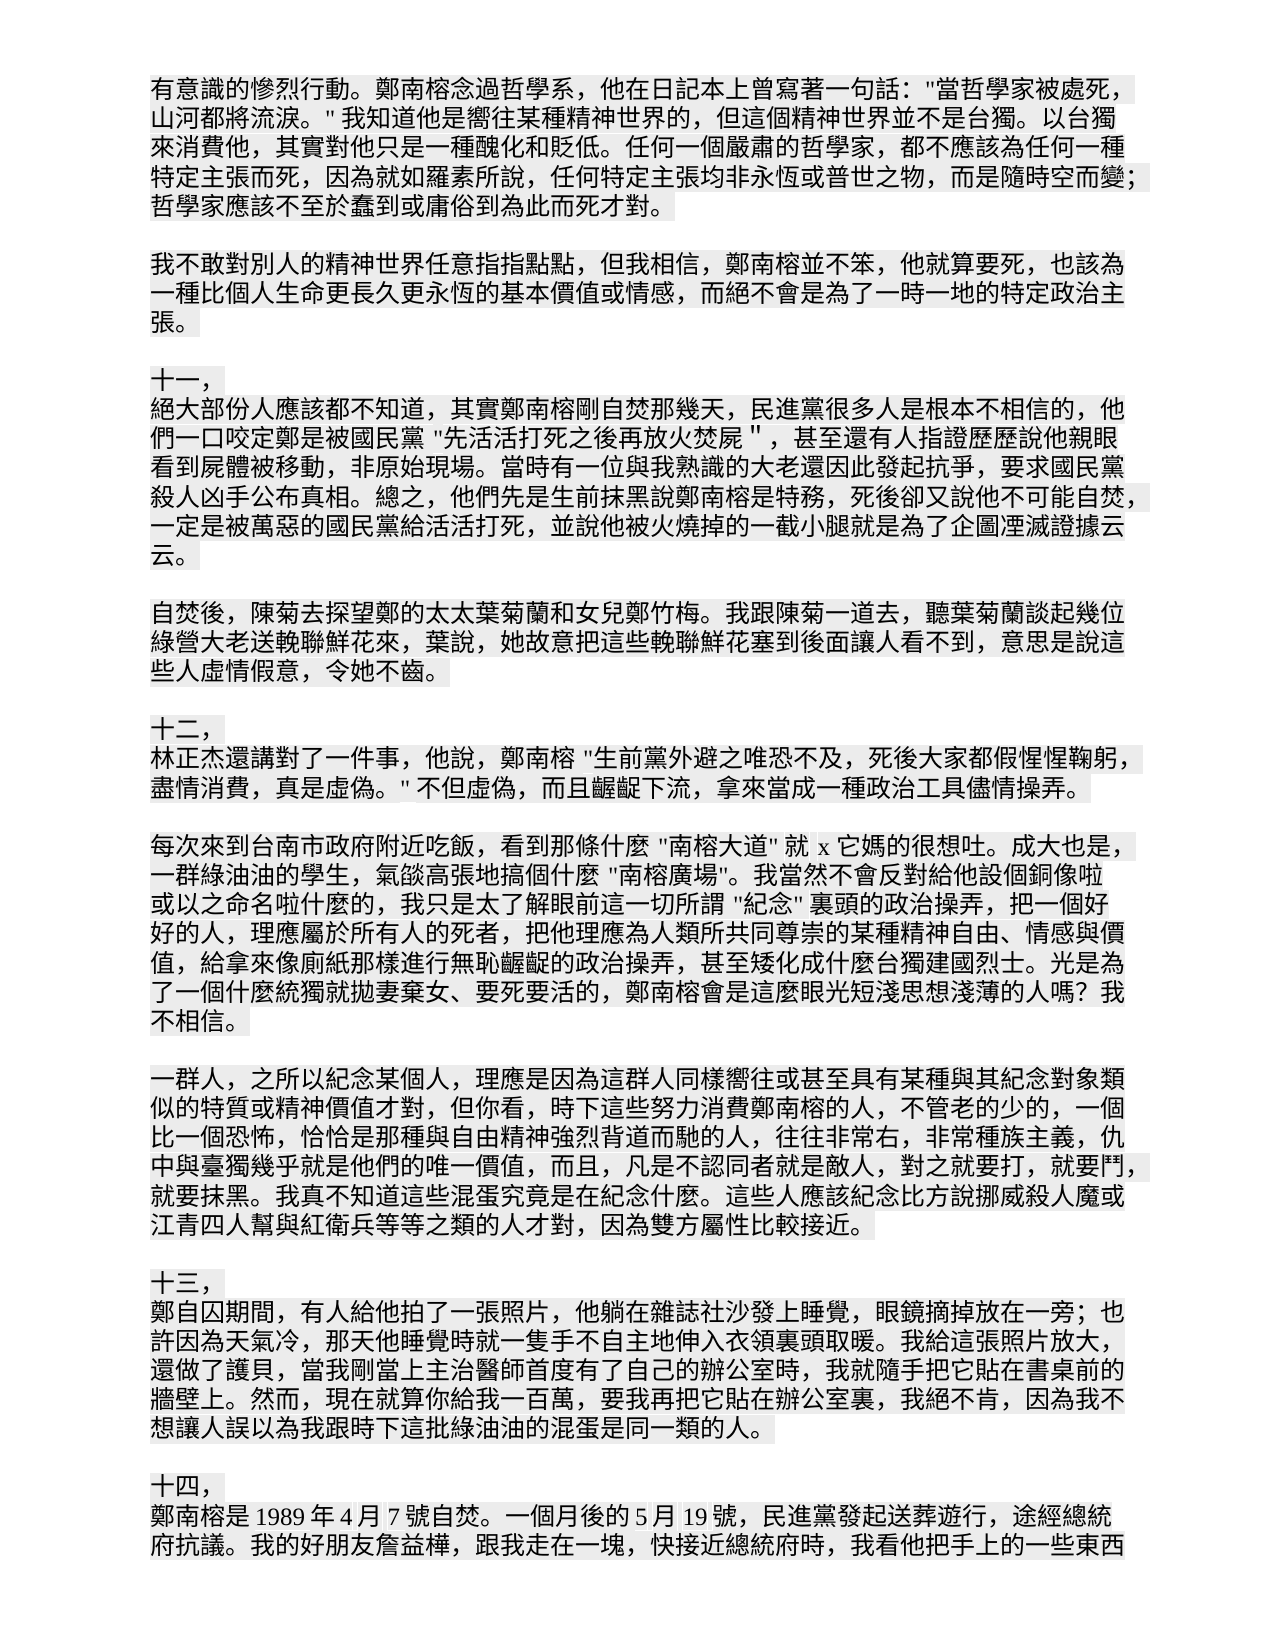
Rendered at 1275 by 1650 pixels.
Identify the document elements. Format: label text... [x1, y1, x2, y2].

text 柯恩兄弟在 "一個正經好人" 裏頭有句話說道："當真理被謊言取代，所有的希望都將灰飛煙滅。" 台灣政治，我無言了。對於那些口舌伶巧、利慾薰心、行事不擇手段的綠油油生物，我只有一個恨字。我常納悶，這些人為惡究竟有沒有個極限？到底有沒有什麼惡事是他們無論有多大的私利都不會願意去做的？有沒有什麼謊言是他們無論如何都說不出口的？ 對於這個同樣綠油油、低能敗德、喧囂虛榮的恐怖社會，我亦無話可說，由衷厭惡；只希望有生之年，能離它離得越遠越好。這既是初衷，亦是始終；人們若是那光，我寧可是那黑暗，不負同一軛。但願有一天，提到陳真，島上眾人再也無人聽聞。 至於親朋好友們，諸位心意心領，來日來世再報，就請容我繼續用自己的方式存活；無謂的議論與社交，老話一句，就請當做我已經死了，不用算我一份。題外話。 之所以上來打算說一些話，是因為看到有人轉貼林正杰。我想為死者鄭南榕說上幾句肺腑。 一， 林正杰說得沒錯，黨外時代，黨外人士普遍把鄭南榕當爪爬仔看，到處是這樣的耳語。原因無它，因為，第一，他是外省人，非我族類，其心必異，其心可誅；第二，他太敢、太衝了，百無禁忌，若不是爪爬仔，誰敢如此不要命？他們說，鄭南榕之所以敢突破各種禁忌的原因，就是要幫情治單位引蛇出洞，以便把激進的黨外人士給一網打盡。時下幾位綠營大老，當時不止一次如此跟我告誡，叫我要提防這個外省人，說鄭南榕在黨外沒什麼人脈，卻異常勇敢，一定是情治單位派來臥底釣魚的，務必小心別中計。 許多檯面人物一方面滿口 "理想"，努力煽動群眾抗爭，藉以累積所謂個人政治資源，進而名利雙收，搶得一官半職；一方面卻又經常抹黑、指控或貶損這些膽敢反抗的人。例如所謂街頭抗爭，誰敢以身試法走進禁區或跨越界線，帶頭的政治人物往往就會大喊 "大家冷靜冷靜，注意爪爬仔！這是國民黨情治單位的陰謀，大家千萬不要中計。" 對於我的不滿，他們經常回應我說，你年紀小不懂事，不知政治險惡。但我看，險惡的應該是這樣一些人的心態與嘴臉，乃至好話說盡，壞事做絕，表面上說一套光鮮亮麗，滿口漂亮話，私底下卻又完全是另一種嘴臉。 二， 大約是1987年吧，鄭南榕是第一位公開喊出台獨的黨外人士。八零年代初期，台獨仍是絕對禁忌，輕則黑牢伺候，重則是會出人命的，因此，包括當今台獨急先鋒的長老教會，把台獨當聖經看，當時也都努力撇清台獨，更不用說窩囊到爆的民進黨了。那時候，社會上對民進黨稍有台獨疑慮或指控時，民進黨的典型回應往往是："請不要污衊我們 (的愛國心)，我們只是要爭民主。" 在這樣一種恐怖氛圍底下，鄭南榕卻公開在演講台上喊出："我是鄭南榕，我主張台灣獨立。" 那時候，我雖是大學生，但同時也在黨外雜誌社工作，黨外圈內立即一片耳語抹黑與嘲笑。有些政治檯面人物後來裝模作樣地對鄭南榕造神、紀念、感念等等，其實事實完全不是這樣。他們說鄭是爪爬仔，要不就說他腦袋進水，秀逗了，所以才不要命了；講起他可能秀逗，有幾位大老 (姑隱其名) 當時還當我的面講得樂不可支，把鄭南榕當成笑話看，當成人格異常或腦袋有洞的人那樣嘲笑取樂。 幾個月後，在一次史無前例的校園抗爭集會演講中，我無預警地站上講台，學著鄭南榕的口吻說："請台下的情治人員準備好你的錄音機，因為我接下來要講一些重要的話"，然後我就講說："我叫陳真，我主張台灣獨立"。話一講完，一同發起這次抗爭集會的同學有人馬上在後台大喊說 "完蛋了！陳真失控了！" "趕快把他拉下來。"。 那天集會後，我恍恍惚惚走路回我租來的住處，腦袋一片空白，沒什麼特別的情緒，就只是零零碎碎地想到自己長年在校園裏四面楚歌百般誤解的孤單痛苦，幾乎所有人把我當成暴力陰謀份子看；慢慢有了幾位同志，現在自己卻又幹出自我毀滅的事，想到前方路途艱難，感覺人生渺茫。 隔天，吃完午飯回來，我住的房間被人闖入，翻箱倒櫃，大肆破壞，而且還打傷我收養的兩條狗。接著連續幾天，發現有兩輛 "休旅車" 毫無原由地總在我後面亦步亦趨地跟著，晚上就在樓下守夜，似乎刻意要讓我知道我被釘梢跟蹤。我問一位跟李敖一起坐過牢的前輩這是在幹啥，他說這是要逮人的前兆，防止你跑了。當然，我後來什麼事也沒有，真正因為台獨而被以 "煽惑內亂罪" 移送是一兩年後 (1989年) 的事了，那是另外一些活動所致。 在這不久之後，我也離開了黨外雜誌社。離開之前，倒也經歷了跟鄭南榕類似的抹黑，圈子裏開始有人說我是國民黨派來臥底的，所以才會如此不要命。我的部份沒什麼公眾意義，不值得議論，只是讓我很訝異的是，後來，幾位相關人士跟我透露內情說，散播這個抹黑謠言的人竟然是國民黨的一位職業學生，真正的爪爬仔。更不可思議的是，這位特務學生，竟然被某本所謂學運的書抬舉成為學運領袖！媽的，我真不敢相信我的眼睛。不過，媒體要捧誰貶誰，其實都是可以料想得到的。這類事情陰暗複雜，難以三言兩語說清，略過不表。 三， 林正杰說，鄭南榕 "只不過" 刊登了 "許世楷的 [ 台灣國憲法]，說穿了，爭取雜誌發行量"。 這話絕非事實。如前所說，台獨在那時候是非常恐怖的禁忌，連提都不能提。不信的話，我舉個例，各位不妨去找出江蓋世的 "台獨行軍" 報導。我參加過幾次，每次都是小貓兩三隻，不是形容詞，就真的只有寥寥幾人。原因無它，因為台獨在當時是絕對禁忌。對於江蓋世的 "台獨行軍"，除了民眾日報及自立晚報，其它報紙不可能敢報導。當時言論尺度最勇猛的當然就是民眾日報，但是，當它刊出遊行布條的照片時，那張照片竟然把布條上的幾個字給抹除了，原本寫著 "台灣人有主張台灣獨立的自由"，"台灣獨立" 四個字不見了，變成 "台灣人有主張____的自由"。 江蓋世的 "台獨行軍，基本上是強調台獨理應是一種言論自由，不應繩之以法，不應妖魔化。這樣一種訴求尚且如此恐怖犯大忌，更不用說刊載留日學者許世楷的 "台灣新憲法草案" (不是什麼 "台灣國憲法")，那等於是不僅 "主張台獨" (而不是僅僅強調其言論自由)，而且還 "著手實行台獨"。依這罪名，至少十幾年重罪絕對免不了。因此，這樣的行為絕對不只是林正杰講的 "只不過是刊登了" 什麼 "而已"。更不可能會有人為了衝雜誌業績想賺錢而寧可讓自己去坐一輩子的黑牢，會有這麼笨的商人嗎？把鄭南榕說成是一個想爭取雜誌發行量才高喊台獨者，這樣一種人格指控很不應該，因為它根本不是事實。 四， 時空不同，意義不同，你現在覺得"沒什麼"、覺得 "只不過什麼而已" 的事，在另一個時空下卻有可能得人頭落地。 舉個例：台灣第一次大規模群眾運動是1986年5月19號的 "519反戒嚴綠色行動"，就是鄭南榕所發起，揚言要到總統府抗議。依戒嚴法，聚眾抗爭是唯一死刑罪，更不用說還膽敢到蔣經國統治下的總統府抗議，那簡直是不要命了，那差不多就等於是時下北韓人說要去找金正恩抗議一樣。 我也參加了這次反戒嚴活動，而那卻也是我生平第一次同時也是唯一一次寫下遺書，因為我覺得此行後果難料，氣氛太恐怖了，很難全身而退。戒嚴令底下，誰知道參與者下場將如何？當時，開槍鎮壓的傳言四起。就我所知，劉峰松那次也寫下遺書，做好一去不回的打算。 記得那天半夜兩點，在高雄的三鳳宮前廣場集合，坐大巴士北上。黃昭輝是我們這輛車的帶頭者，他一路上教導大家若遇到鎮壓或開槍時應如何應變，應如何保護好頭部等等。我無心聆聽，光看著窗外發呆，看著黑夜中迅速往後拋去的樹影，心裏說不上害怕，只覺得茫然，孤獨，一種恍如隔世的時空異樣感。 活動前幾天，警備總部找我約談，威脅利誘，希望我不要參加。517 那一天晚上，有一位在228事變中幾乎被滅門、死了幾位叔叔伯伯包括自己父親的受難者家屬，得知我將參加的消息，竟連夜從中北部跑來高雄找我，要我打消念頭，因為他似乎相信我將一去不回。他說，我這一去，人生前途就註定毀了。我說我心意已決。 這個例子只是要說，這個年代 "沒什麼" 的舉動，在另一個時空下卻很可能致命。 五， 很多人不喜歡鄭南榕，因為老臭著一張臉。老實說，我也不是很喜歡他，我不是很喜歡具有使命感的人。我喜歡柔，不喜歡剛，喜歡柔情，勝於俠骨，當然，兩者能兼具最好。但是，不管你喜不喜歡鄭南榕，你都不能否認他過人的勇氣以及重大貢獻。林正杰說鄭南榕是一個彷彿無足輕重的 "黨外邊緣人"，這話完全不是事實。鄭南榕在言論自由以及在集會結社自由等等方面都是開創者。在這島上，甚至可以這麼說，自由簡直就是由他而誕生。如果連鄭南榕都只是黨外無足輕重的 "邊緣人"，那麼，我敢說，黨外幾乎所有人就根本連個屁也不是了。 一個人的某種公眾意義，當然不是看他的權位高低或當下知名度，而是看他的言行長久之後所可能產生的影響。如今世人都知道蘇格拉底，但誰還會記得當年判他死刑、那些位高權重的達官貴人？ 六， 黨外那年代，所謂 "同志"，往往一個比一個窩囊，空話滿天飛，很少有像鄭南榕這樣言行一致而且勇於執行的人，硬是給高壓統治下的台灣，打開一片自由天地。就連向來自大的李敖都曾說，當鄭南榕找他辦雜誌時，一來就說要 "爭取100% 的言論自由" (鄭南榕創辦的 "時代雜誌" 口號)。李敖說他聽了心裏想，也許爭取個5%、8%的言論自由吧，這小子竟有雄心說要爭取100%。 當時黨外雜誌一大堆，絕大多數品質很差，甚至存心造謠胡扯衝業績賺錢，但是，鄭南榕的 "時代雜誌" 肯定是當時所有黨外雜誌水平最高的。當時所有黨外雜誌，我幾乎每一期每一本全都看過。依我看，沒有一本雜誌的言論品質及突破禁忌等等方面能比得上鄭南榕的 "時代雜誌"。他不但罵國民黨，連蔣家也敢罵，對於同志照樣不假辭色，是一本在真正意義上具有一定是非標準與批判能力的刊物。黨外的民代及大小政客，鄭南榕的 "時代雜誌" 更是照樣批評。 有個小趣聞，不妨一提。我曾提起羅文嘉等人當年在台大的所謂 "學運"。當年各校的許多所謂 "學運" 是會笑掉人家大牙的，對外的標準台詞往往是："我們很清純哦，我們不談政治哦，我們只談校園民主"。我在1988年自立早報創刊時寫過一些文章，批評這類所謂 "不談政治、只談校園民主" 的 "清純學運"，我說，校園哪有什麼民不民主的問題？那些什麼 "學生會普選" 的議題本身無甚意義，唯有當社會整體民主化，校園自然就會有它該有的自由空氣；撇清政治只是一種懦弱的藉口，無關乎什麼清不清純。 記得當時羅文嘉他們在台大不知道弄了一個什麼活動，鄭南榕在雜誌上報導了這件事，結果這些清純的學運領袖們竟然寫信來雜誌社抗議，威脅往後不得再 "擅自" 報導，否則將切斷一切連繫云云。鄭南榕公開寫了篇文章回應說，我們連軍警特的威脅都不怕，怎麼會怕你們連不連繫？文章標題是："敢做就不要當縮頭烏龜"。 七， 林正杰說，鄭南榕當時 "孤家寡人，財務吃緊"，所以才來辦雜誌，簡單說就是為了錢。但這不是事實。其它大部份黨外雜誌為了賺錢，確實如此亂搞，但鄭南榕是在賣命玩命，絕不是為錢。他連命都不要，怎麼會只是為了錢？而且，他也不是 "孤家寡人"，那時他女兒鄭竹梅恐怕都已經念小學了，怎麼會孤家寡人？你認不認同他的思想是一回事，但若說他辦雜誌或政治言論不設限是因為"財務吃緊" 想賺錢，那既不是事實，更不厚道，可以說就是人格抹黑。 八， 林正杰說，鄭南榕被判刑後 "很害怕"。我想請問，他連死都不怕，他還怕什麼？他如果害怕，乖乖配合國民黨、痛改前非，不就一切沒事了？甚至還能因此吃香喝辣不是嗎 (就如同這年頭大家爭相在言行上跟綠營拉上關係一樣)，何必拋妻棄女選擇自焚？而且，自焚是所有自殺行為中，致死率最高同時也是痛苦指數最高的一種方法。 林正杰還說，鄭揚言自焚到真的自焚之間有一兩個星期的時間，卻沒有一個 "真正的朋友" 來把他辦公桌下的汽油桶拿走。我不知道這段話是要暗示什麼。鄭南榕個性剛烈，別說朋友，就算是太太葉菊蘭也不敢把那桶汽油拿走。 鄭南榕宣布要以死相抗後，在雜誌社自囚了 71天 (不是林正杰說的一兩星期，而是兩個多月)。吃喝睡完全都在雜誌社裏頭，等待國民黨的拘提。他自囚期間，一些黨外人士輪班去保護他。當他宣布 "over my dead body" (抵死不從) 時，我那時候正在籌組台灣第一個兒童福利團體，同樣搞得政治上滿城風雨，因為兒童人權在當時也犯大忌。"人權" 兩個字都不允許你提了，你還講 "兒童人權"，豈不是要自討苦吃。我當時發表一篇台灣兒童人權報告，在北美洲台灣人醫師協會 (NATMA) 得獎，還被聯合國的一篇報告所引用，國民黨認為我詆毀了黨國的美好形象。1989年4月4日兒童節，我發起示威遊行，擔任總指揮，要求開辦兒童醫療保險以及五歲以下重症兒童免費醫療。 當時，有個女學生跑來找我，說想邀我一起去時代雜誌社輪班，阻止國民黨來抓鄭南榕。我說好，但我說我得先忙完這場兒童節示威後再說。當時參與遊行的群眾約50幾人，一路上荷槍實彈的警察、便衣特務卻高達兩百多人。抗爭結束後，那個女學生又打電話來，約好過兩天就去雜誌社，輪班保護鄭南榕，防止悲劇發生。沒想到，兩天後，4月7號那一天，一堆電話就響了，說鄭南榕自焚了。 我要說的是，就算我去到現場輪班，我也不可能把他的汽油桶拿走，但這並不意味著我內心希望他死，也不意味著我們只是在利用他。 九， 把鄭南榕說成 "害怕" 被判刑、說成財務不佳想靠火辣言論賺錢，這完全不是事實。 我常跟人提起一件事，這事是劉峰松老師跟我說的。他說他去探望鄭南榕，希望他不要有過激反應。劉峰松說，鄭南榕卻告訴他，國民黨長年以來抓人關人殺人，以為大家會怕。鄭南榕用台語說，"國民黨這一招，到我鄭南榕這裏就要給我擋下來"，意思是說，這一招對我鄭南榕是行不通的，這一招到我這裏就失效了，因為我根本不怕死，於是也才有後來 "over my dead body" 那句話，表示抵死不從，絕不會被逮捕的決心。鄭南榕說，"國民黨只能抓到我的屍體，絕不會抓到我的人"。 我常想起那天晚上在路邊一個賣豆花的攤位上，劉峰松見完鄭南榕之後跟我說的這句話。劉老師邊說邊學著鄭南榕比手勢，在肚子前比出 "給我擋下來" 的手勢，讓我印象很深。總之，鄭南榕不是那種講空話的人，他說要死，就一定會尋死。 十， 林正杰倒是說對了一件事，鄭南榕不一定是個具有充份台獨熱情的人。 他的死，具有充份的自主意識，不是糊里糊塗的死，而是自囚在雜誌社 71 天之後的一種有意識的慘烈行動。鄭南榕念過哲學系，他在日記本上曾寫著一句話："當哲學家被處死，山河都將流淚。" 我知道他是嚮往某種精神世界的，但這個精神世界並不是台獨。以台獨來消費他，其實對他只是一種醜化和貶低。任何一個嚴肅的哲學家，都不應該為任何一種特定主張而死，因為就如羅素所說，任何特定主張均非永恆或普世之物，而是隨時空而變；哲學家應該不至於蠢到或庸俗到為此而死才對。 我不敢對別人的精神世界任意指指點點，但我相信，鄭南榕並不笨，他就算要死，也該為一種比個人生命更長久更永恆的基本價值或情感，而絕不會是為了一時一地的特定政治主張。 十一， 絕大部份人應該都不知道，其實鄭南榕剛自焚那幾天，民進黨很多人是根本不相信的，他們一口咬定鄭是被國民黨 "先活活打死之後再放火焚屍＂，甚至還有人指證歷歷說他親眼看到屍體被移動，非原始現場。當時有一位與我熟識的大老還因此發起抗爭，要求國民黨殺人凶手公布真相。總之，他們先是生前抹黑說鄭南榕是特務，死後卻又說他不可能自焚，一定是被萬惡的國民黨給活活打死，並說他被火燒掉的一截小腿就是為了企圖凐滅證據云云。 自焚後，陳菊去探望鄭的太太葉菊蘭和女兒鄭竹梅。我跟陳菊一道去，聽葉菊蘭談起幾位綠營大老送輓聯鮮花來，葉說，她故意把這些輓聯鮮花塞到後面讓人看不到，意思是說這些人虛情假意，令她不齒。 十二， 林正杰還講對了一件事，他說，鄭南榕 "生前黨外避之唯恐不及，死後大家都假惺惺鞠躬，盡情消費，真是虛偽。" 不但虛偽，而且齷齪下流，拿來當成一種政治工具儘情操弄。 每次來到台南市政府附近吃飯，看到那條什麼 "南榕大道" 就 x 它媽的很想吐。成大也是，一群綠油油的學生，氣燄高張地搞個什麼 "南榕廣場"。我當然不會反對給他設個銅像啦或以之命名啦什麼的，我只是太了解眼前這一切所謂 "紀念" 裏頭的政治操弄，把一個好好的人，理應屬於所有人的死者，把他理應為人類所共同尊崇的某種精神自由、情感與價值，給拿來像廁紙那樣進行無恥齷齪的政治操弄，甚至矮化成什麼台獨建國烈士。光是為了一個什麼統獨就拋妻棄女、要死要活的，鄭南榕會是這麼眼光短淺思想淺薄的人嗎？我不相信。 一群人，之所以紀念某個人，理應是因為這群人同樣嚮往或甚至具有某種與其紀念對象類似的特質或精神價值才對，但你看，時下這些努力消費鄭南榕的人，不管老的少的，一個比一個恐怖，恰恰是那種與自由精神強烈背道而馳的人，往往非常右，非常種族主義，仇中與臺獨幾乎就是他們的唯一價值，而且，凡是不認同者就是敵人，對之就要打，就要鬥，就要抹黑。我真不知道這些混蛋究竟是在紀念什麼。這些人應該紀念比方說挪威殺人魔或江青四人幫與紅衛兵等等之類的人才對，因為雙方屬性比較接近。 十三， 鄭自囚期間，有人給他拍了一張照片，他躺在雜誌社沙發上睡覺，眼鏡摘掉放在一旁；也許因為天氣冷，那天他睡覺時就一隻手不自主地伸入衣領裏頭取暖。我給這張照片放大，還做了護貝，當我剛當上主治醫師首度有了自己的辦公室時，我就隨手把它貼在書桌前的牆壁上。然而，現在就算你給我一百萬，要我再把它貼在辦公室裏，我絕不肯，因為我不想讓人誤以為我跟時下這批綠油油的混蛋是同一類的人。 十四， 鄭南榕是1989年4月7號自焚。一個月後的5月19號，民進黨發起送葬遊行，途經總統府抗議。我的好朋友詹益樺，跟我走在一塊，快接近總統府時，我看他把手上的一些東西交給一輛宣傳車上的人，然後突然衝向總統府的鐵蒺藜，引火自焚，同時還朝總統府方向丟出一本聖經。我和戴振耀、尤宏及楊秋興等人，一起把他送往台大醫院，但他其實在運送過程中就斷氣了。我在他自焚的地方，撿到他引火的打火機，隨手就放進口袋，想留個紀念，但後來想，國民黨也許會嫁禍，所以當我從太平間又返回總統府抗爭現場時，就把那個千輝牌打火機又丟回原地。 跟鄭南榕一樣，詹益樺同樣也值得紀念。他之前跑船，打零工，不能算是讀書人，但他對知識、對所謂真理與神乃至對於人與人之間的善意與情感，卻有著一種很強烈的傾向，甚至可以說是一種愛慕。他外表粗獷，但說起話來卻輕聲細語的，像個姑娘在說愛，頗似其內心之細膩溫柔。我曾給他寫了篇悼文，標題稱他為一個虔誠的慕道者。他也許沒法像所謂知識份子那樣能夠把道理講得神靈活現，但我深知其心之赤忱。 跟鄭南榕一樣，拿詹益樺來消費，刻意捧成某種政黨立場的代言人或某種政治主張的烈士，那真是很卑劣的一種行為。這些抬舉者、消費者，並不是真的看重什麼普世永恆的人類精神價值與情感，而只是看重選票，看重顏色，看重特定政治主張 (即台獨)，藉以攻擊異己。 十五， 不管是鄭南榕或詹益樺，我知道的事還很多，但我能說的卻很有限，特別是詹益樺；並不光是考慮該說或不該說，而是說不說得出來的問題，生命畢竟不是是非題或選擇題，它像一道風景，一首曲子，你得有詩人一般的本事，或許才說得清以命相許究竟何物。唯一能確定的是，那樣的人，那樣的生命，不會單單許給一種政治主張那般廉價。 詹益樺原本跑船，在一次船難中在荷蘭被救起，受到異鄉人細心無私的照料，使他開始對美好社會以及人與之間無私的善意產生憧憬，開始投入社會與政治改革....這段往事，可以當成我想說卻無能說上的這故事的開頭，於是故事自然就也只能講到這裏，成為它的結尾。 陳真 2015.08.02. [150, 75, 1125, 1560]
